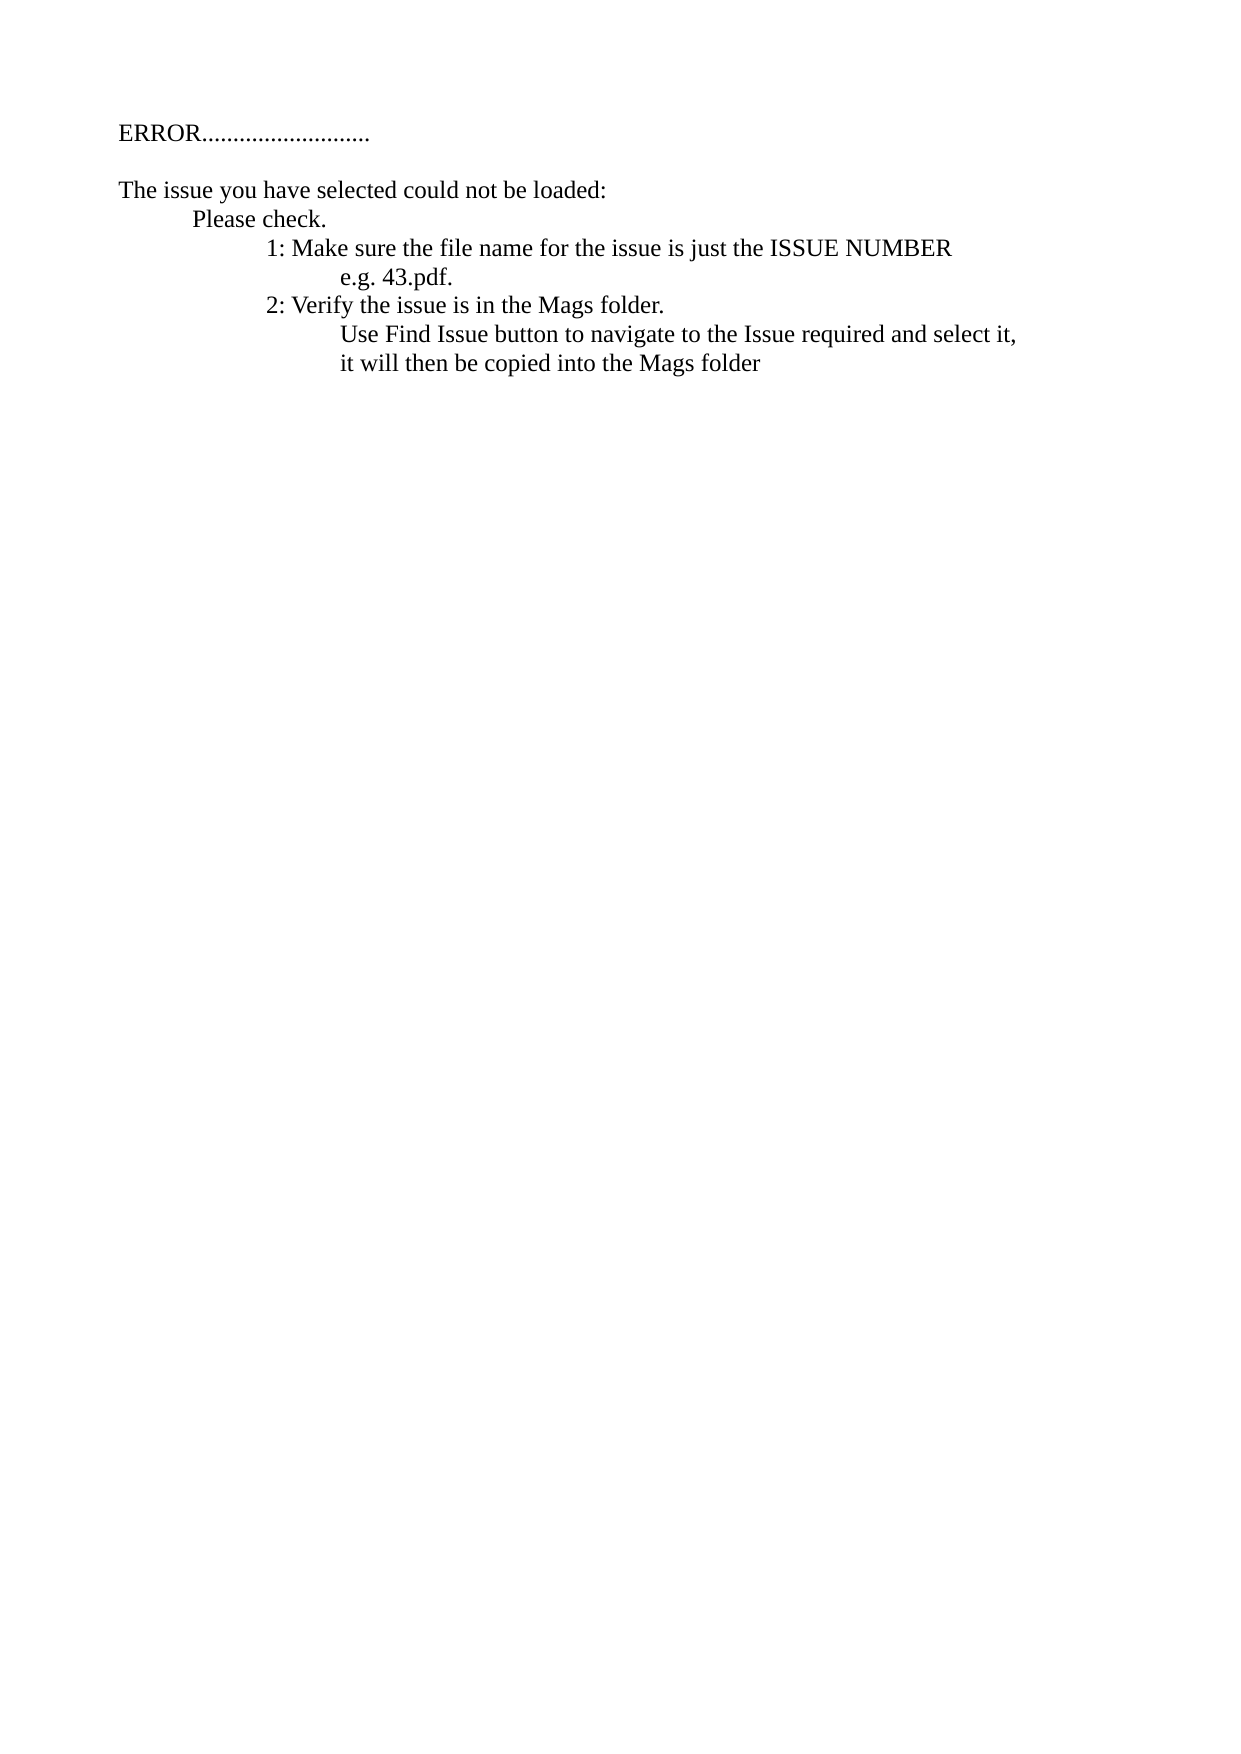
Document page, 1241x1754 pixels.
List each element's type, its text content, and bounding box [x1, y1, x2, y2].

text it will then be copied into the Mags folder [118, 348, 1122, 377]
text ERROR........................... [118, 118, 1122, 147]
text Use Find Issue button to navigate to the Issue required and select it, [118, 319, 1122, 348]
text 2: Verify the issue is in the Mags folder. [118, 291, 1122, 319]
text The issue you have selected could not be loaded: [118, 176, 1122, 204]
text Please check. [118, 204, 1122, 233]
text 1: Make sure the file name for the issue is just the ISSUE NUMBER [118, 233, 1122, 262]
text e.g. 43.pdf. [118, 262, 1122, 291]
